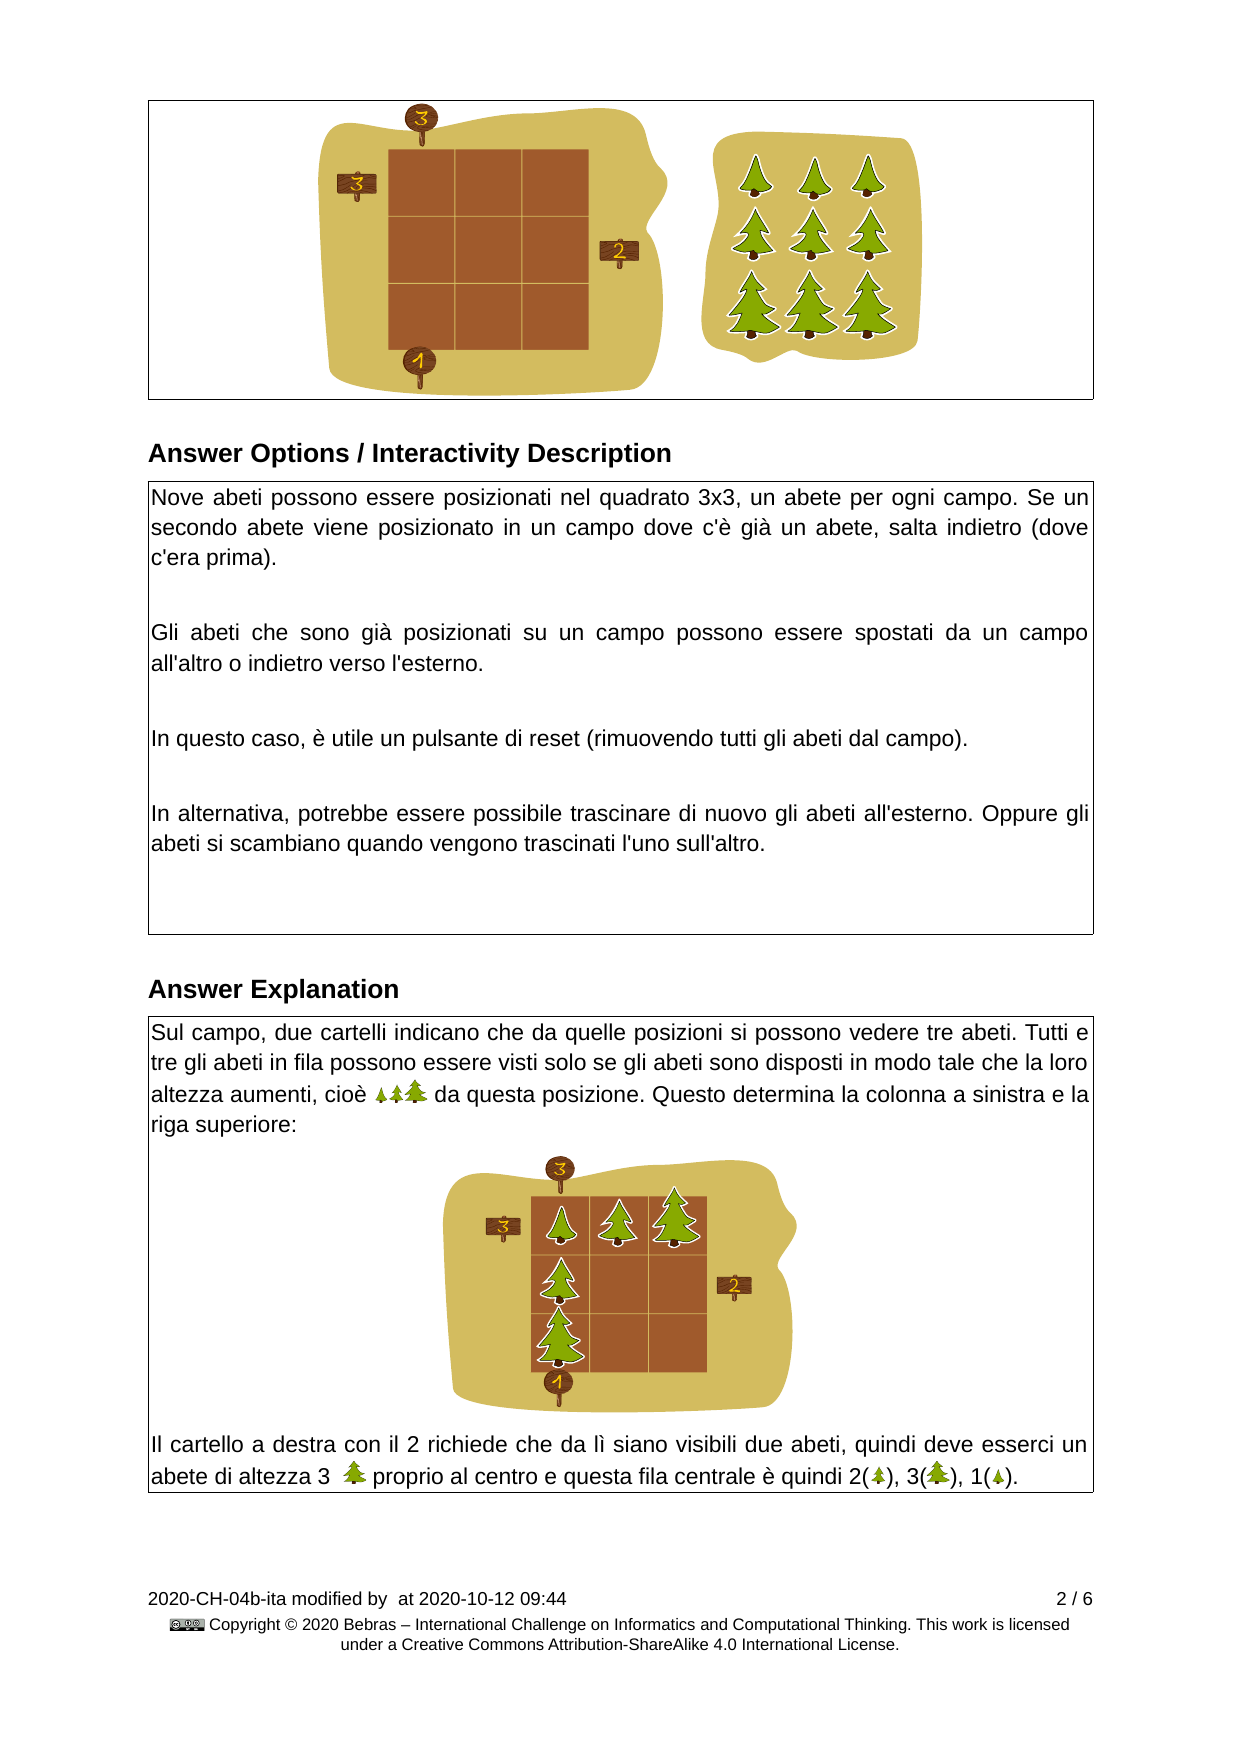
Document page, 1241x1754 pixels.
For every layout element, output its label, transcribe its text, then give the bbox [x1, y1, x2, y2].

picture [926, 1461, 950, 1484]
subtitle Answer Options / Interactivity Description [148, 438, 1093, 468]
picture [990, 1469, 1005, 1484]
picture [869, 1466, 887, 1484]
text Nove abeti possono essere posizionati nel quadrato 3x3, un abete per ogni campo. Se un secondo abete viene posizionato in un campo dove c'è già un abete, salta indietro (dove c'era prima). [149, 482, 1093, 571]
text Il cartello a destra con il 2 richiede che da lì siano visibili due abeti, quindi deve esserci un abete di altezza 3 proprio al centro e questa fila centrale è quindi 2(), 3(), 1(). [149, 1428, 1093, 1492]
text In questo caso, è utile un pulsante di reset (rimuovendo tutti gli abeti dal campo). [149, 691, 1093, 751]
picture [373, 1079, 428, 1103]
subtitle Answer Explanation [148, 973, 1093, 1004]
text Sul campo, due cartelli indicano che da quelle posizioni si possono vedere tre abeti. Tutti e tre gli abeti in fila possono essere visti solo se gli abeti sono disposti in modo tale che la loro altezza aumenti, cioè da questa posizione. Questo determina la colonna a sinistra e la riga superiore: [149, 1017, 1093, 1138]
text In alternativa, potrebbe essere possibile trascinare di nuovo gli abeti all'esterno. Oppure gli abeti si scambiano quando vengono trascinati l'uno sull'altro. [149, 766, 1093, 856]
picture [343, 1461, 367, 1484]
text Gli abeti che sono già posizionati su un campo possono essere spostati da un campo all'altro o indietro verso l'esterno. [149, 586, 1093, 676]
